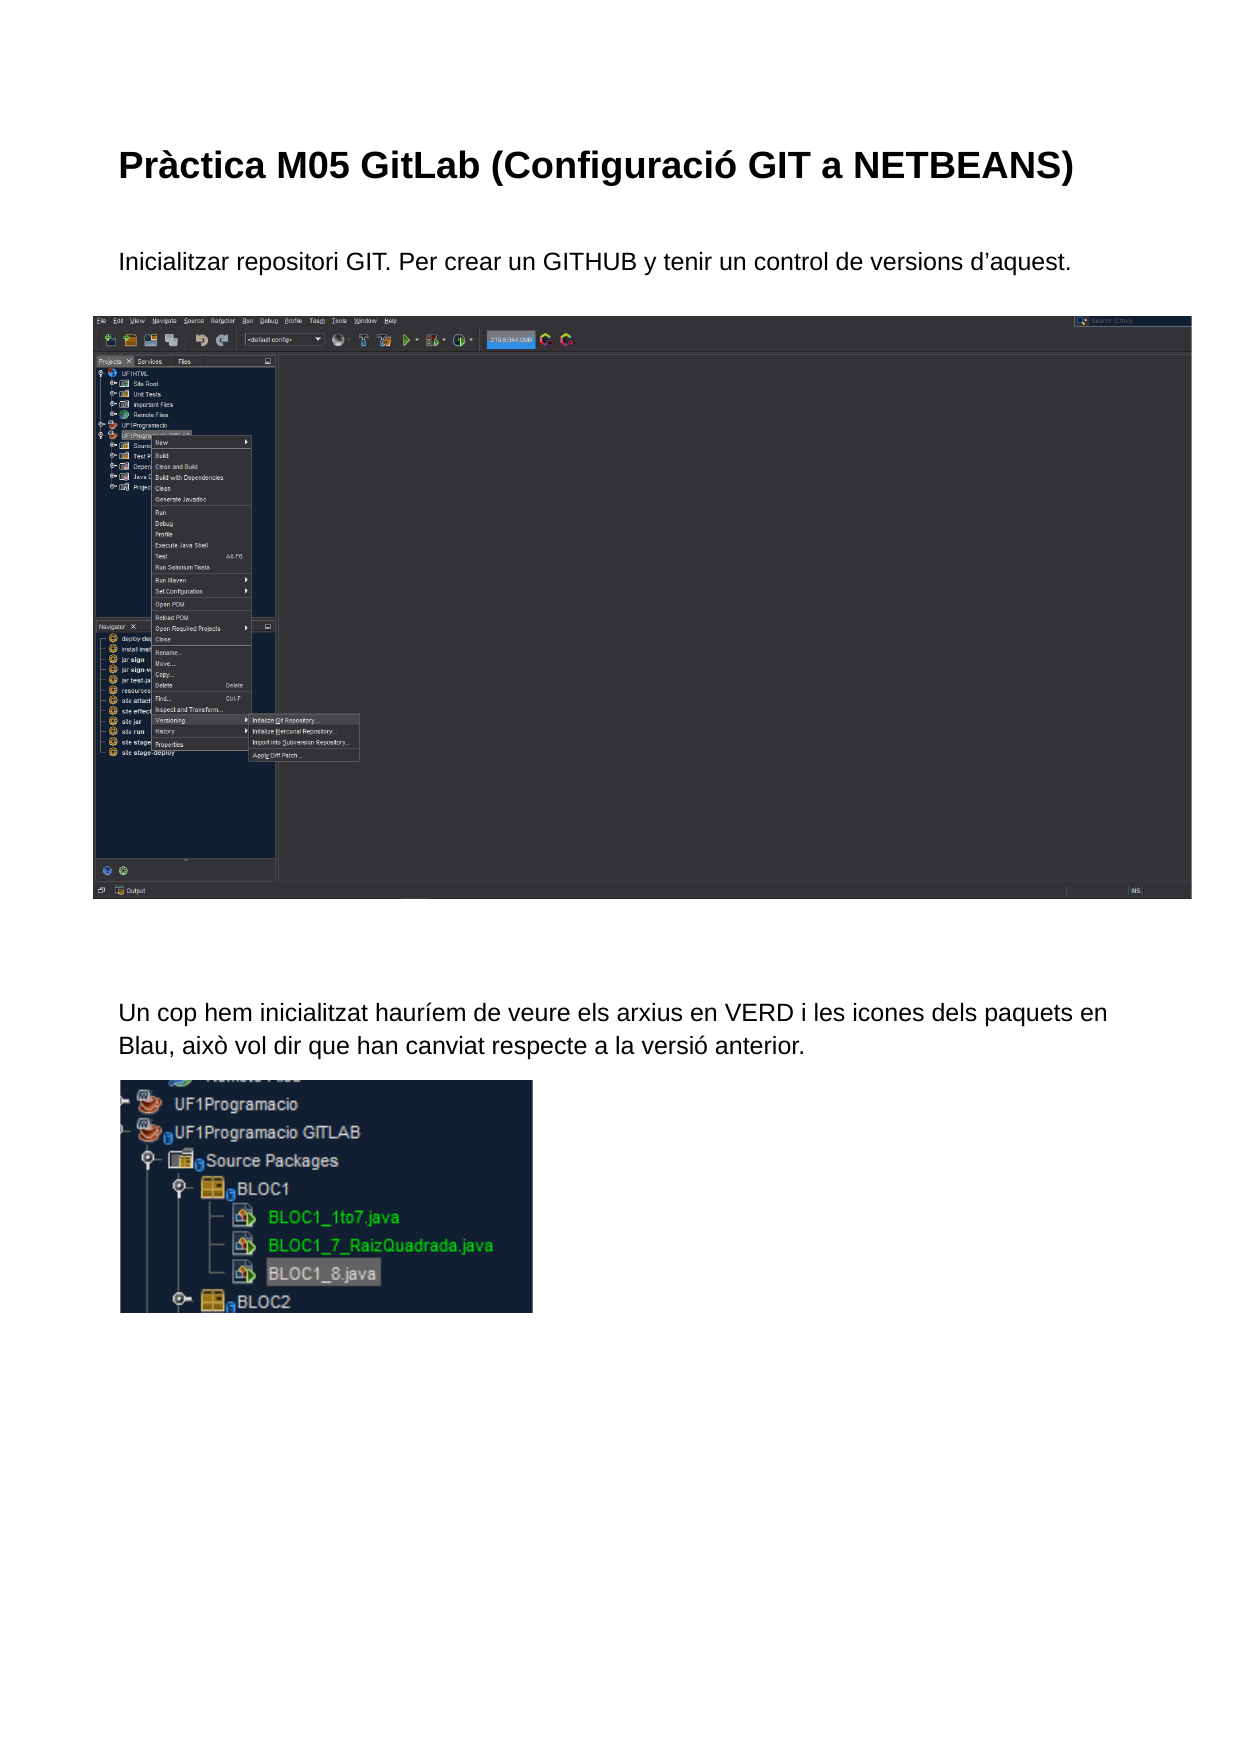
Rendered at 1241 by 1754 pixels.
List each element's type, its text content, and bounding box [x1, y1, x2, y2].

subtitle Pràctica M05 GitLab (Configuració GIT a NETBEANS) [118, 143, 1122, 187]
picture [120, 1080, 533, 1313]
text Inicialitzar repositori GIT. Per crear un GITHUB y tenir un control de versions d’aquest. [118, 247, 1122, 276]
text Un cop hem inicialitzat hauríem de veure els arxius en VERD i les icones dels paquets en Blau, això vol dir que han canviat respecte a la versió anterior. [118, 998, 1122, 1060]
